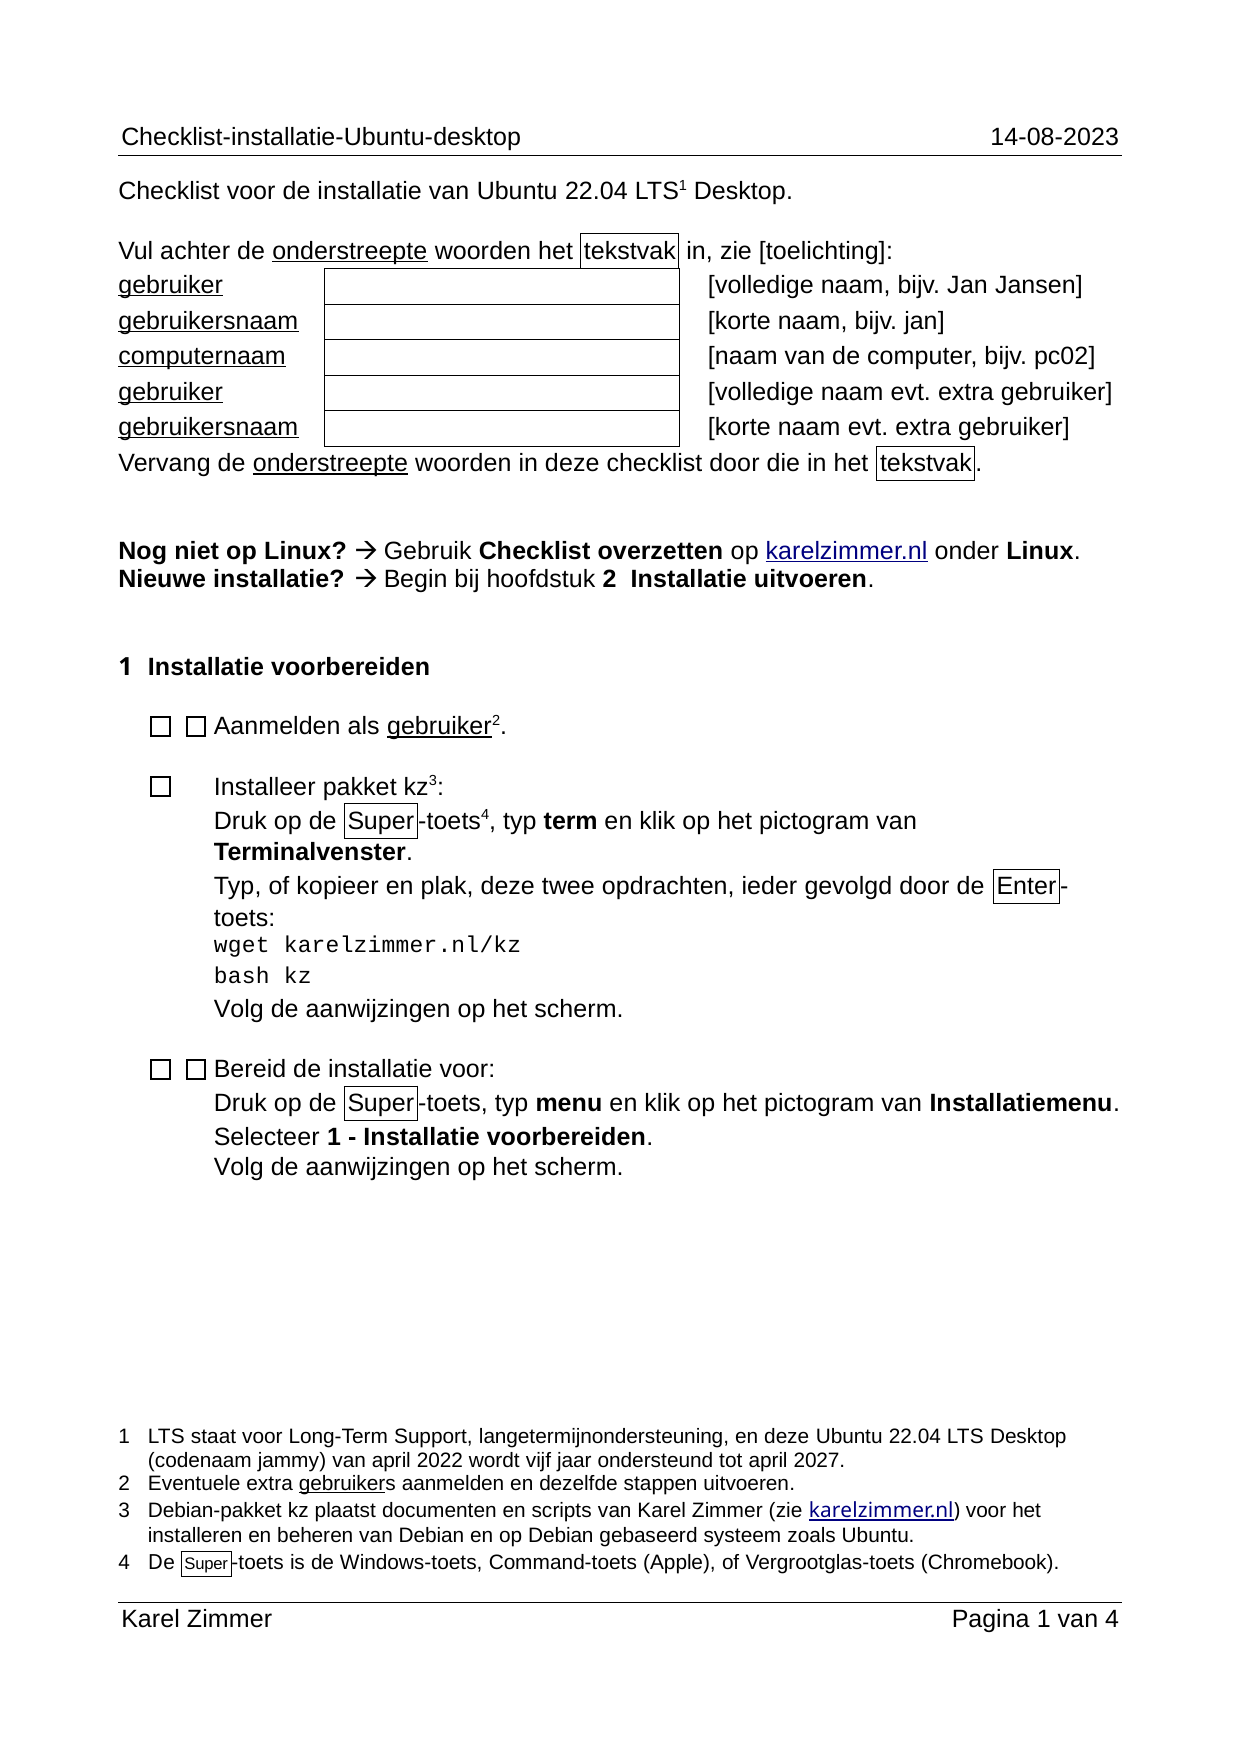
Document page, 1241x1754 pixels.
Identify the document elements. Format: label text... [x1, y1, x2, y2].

table_cell [177, 994, 213, 1024]
text GEBRUIKER [118, 268, 324, 304]
table_header Aanmelden als gebruiker. [213, 711, 1122, 741]
table_cell [177, 772, 213, 802]
table_cell Installeer pakket kz: [213, 772, 1122, 802]
table_cell Druk op de Super-toets, typ term en klik op het pictogram van Terminalvenster. [213, 802, 1122, 867]
table_cell [177, 963, 213, 993]
table_cell [177, 1084, 213, 1122]
table_cell [118, 772, 142, 802]
table_cell [118, 963, 142, 993]
table_cell [118, 933, 142, 963]
table_cell [118, 802, 142, 867]
text [volledige naam evt. extra gebruiker] [680, 375, 1122, 410]
table_cell Volg de aanwijzingen op het scherm. [213, 1152, 1122, 1182]
table_cell [118, 994, 142, 1024]
table_cell [118, 1054, 142, 1084]
table_cell Volg de aanwijzingen op het scherm. [213, 994, 1122, 1024]
text tekstvak [581, 234, 678, 268]
text [volledige naam, bijv. Jan Jansen] [680, 268, 1122, 304]
table_cell [177, 1054, 213, 1084]
text Checklist voor de installatie van Ubuntu 22.04 LTS Desktop. [118, 177, 1122, 205]
table_cell [142, 994, 177, 1024]
table_header [142, 711, 177, 741]
table_cell [142, 741, 177, 772]
text [naam van de computer, bijv. pc02] [680, 339, 1122, 375]
table_cell bash kz [213, 963, 1122, 993]
table_cell [177, 741, 213, 772]
table_cell [177, 1152, 213, 1182]
table_cell [118, 868, 142, 933]
table_cell [118, 1152, 142, 1182]
table_cell Bereid de installatie voor: [213, 1054, 1122, 1084]
table_cell [213, 1024, 1122, 1054]
table_header [118, 711, 142, 741]
table_cell [118, 1024, 142, 1054]
text . [975, 446, 1122, 481]
table_cell [118, 741, 142, 772]
list Installatie voorbereiden [118, 649, 1122, 683]
table_cell wget karelzimmer.nl/kz [213, 933, 1122, 963]
table_cell [142, 772, 177, 802]
table_cell [177, 802, 213, 867]
table_cell [118, 1122, 142, 1152]
text gebruikersnaam [118, 304, 324, 339]
table_cell [142, 802, 177, 867]
text [korte naam evt. extra gebruiker] [680, 410, 1122, 446]
text Vervang de ONDERSTREEPTE woorden in deze checklist door die in het [118, 446, 876, 481]
table_cell [142, 933, 177, 963]
table_cell [142, 1024, 177, 1054]
text LTS staat voor Long-Term Support, langetermijnondersteuning, en deze Ubuntu 22.04 LTS Desktop (codenaam jammy) van april 2022 wordt vijf jaar ondersteund tot april 2027. [118, 1424, 1122, 1472]
table_cell [118, 1084, 142, 1122]
table_cell [177, 1122, 213, 1152]
table_cell [142, 1152, 177, 1182]
table_cell Selecteer 1 - Installatie voorbereiden. [213, 1122, 1122, 1152]
table_cell Typ, of kopieer en plak, deze twee opdrachten, ieder gevolgd door de Enter-toets: [213, 868, 1122, 933]
text GEBRUIKER [118, 375, 324, 410]
table_cell [142, 963, 177, 993]
table_cell Druk op de Super-toets, typ menu en klik op het pictogram van Installatiemenu. [213, 1084, 1122, 1122]
text tekstvak [877, 447, 974, 480]
text [korte naam, bijv. jan] [680, 304, 1122, 339]
table_cell [177, 933, 213, 963]
text Vul achter de ONDERSTREEPTE woorden het [118, 233, 580, 268]
text Nieuwe installatie?  Begin bij hoofdstuk 2 Installatie uitvoeren. [118, 565, 1122, 593]
table_cell [142, 1084, 177, 1122]
table_cell [213, 741, 1122, 772]
table_cell [142, 1122, 177, 1152]
text COMPUTERNAAM [118, 339, 324, 375]
text GEBRUIKERSNaaM [118, 410, 324, 446]
text in, zie [toelichting]: [679, 233, 1122, 268]
table_header [177, 711, 213, 741]
table_cell [177, 1024, 213, 1054]
table_cell [142, 868, 177, 933]
table_cell [142, 1054, 177, 1084]
table_cell [177, 868, 213, 933]
text Nog niet op Linux?  Gebruik Checklist overzetten op karelzimmer.nl onder Linux. [118, 537, 1122, 565]
